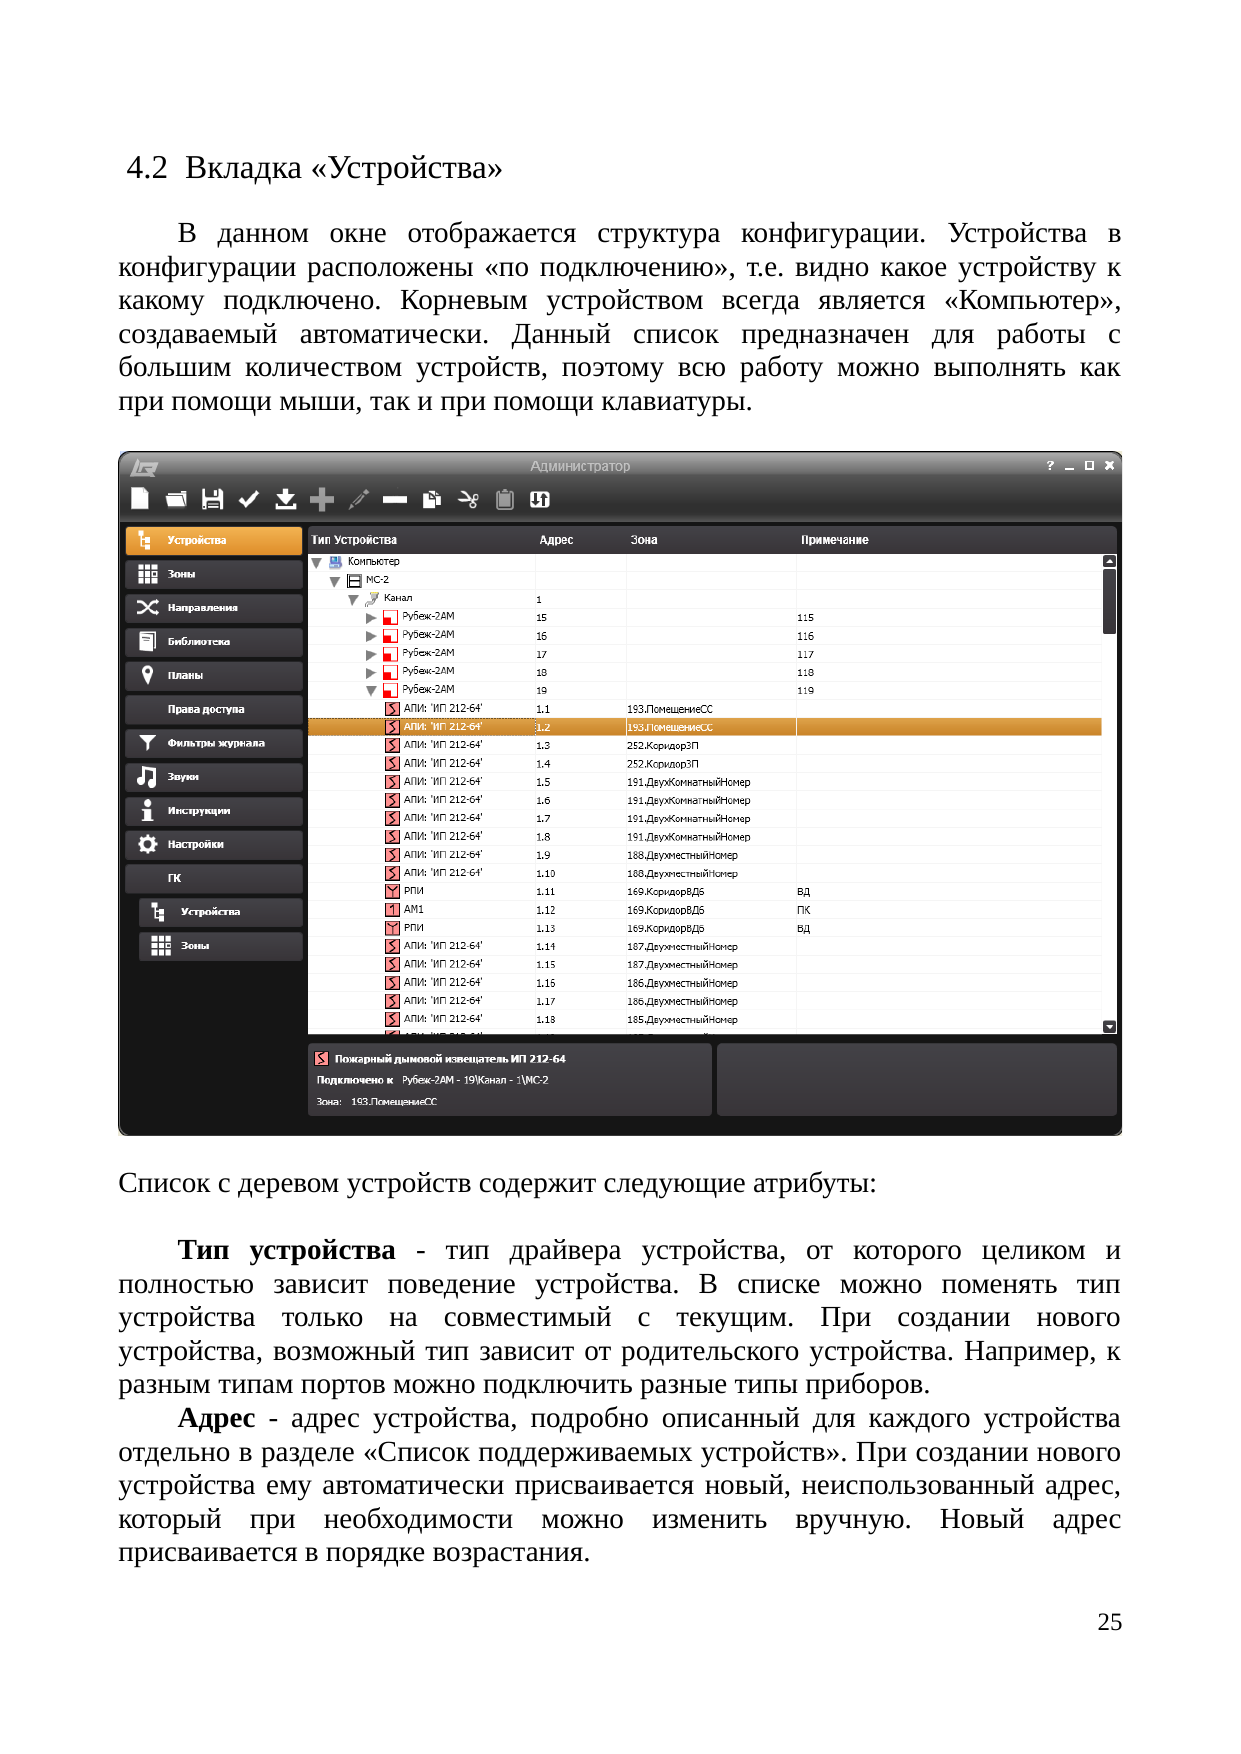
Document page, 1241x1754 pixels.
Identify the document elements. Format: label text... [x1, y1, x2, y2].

text В данном окне отображается структура конфигурации. Устройства в конфигурации расположены «по подключению», т.е. видно какое устройству к какому подключено. Корневым устройством всегда является «Компьютер», создаваемый автоматически. Данный список предназначен для работы с большим количеством устройств, поэтому всю работу можно выполнять как при помощи мыши, так и при помощи клавиатуры. [118, 215, 1122, 417]
subtitle Вкладка «Устройства» [118, 148, 1122, 186]
text Тип устройства - тип драйвера устройства, от которого целиком и полностью зависит поведение устройства. В списке можно поменять тип устройства только на совместимый с текущим. При создании нового устройства, возможный тип зависит от родительского устройства. Например, к разным типам портов можно подключить разные типы приборов. [118, 1232, 1122, 1400]
text [118, 417, 1122, 451]
picture [118, 451, 1123, 1136]
text Адрес - адрес устройства, подробно описанный для каждого устройства отдельно в разделе «Список поддерживаемых устройств». При создании нового устройства ему автоматически присваивается новый, неиспользованный адрес, который при необходимости можно изменить вручную. Новый адрес присваивается в порядке возрастания. [118, 1400, 1122, 1568]
text Список с деревом устройств содержит следующие атрибуты: [118, 1136, 1122, 1199]
